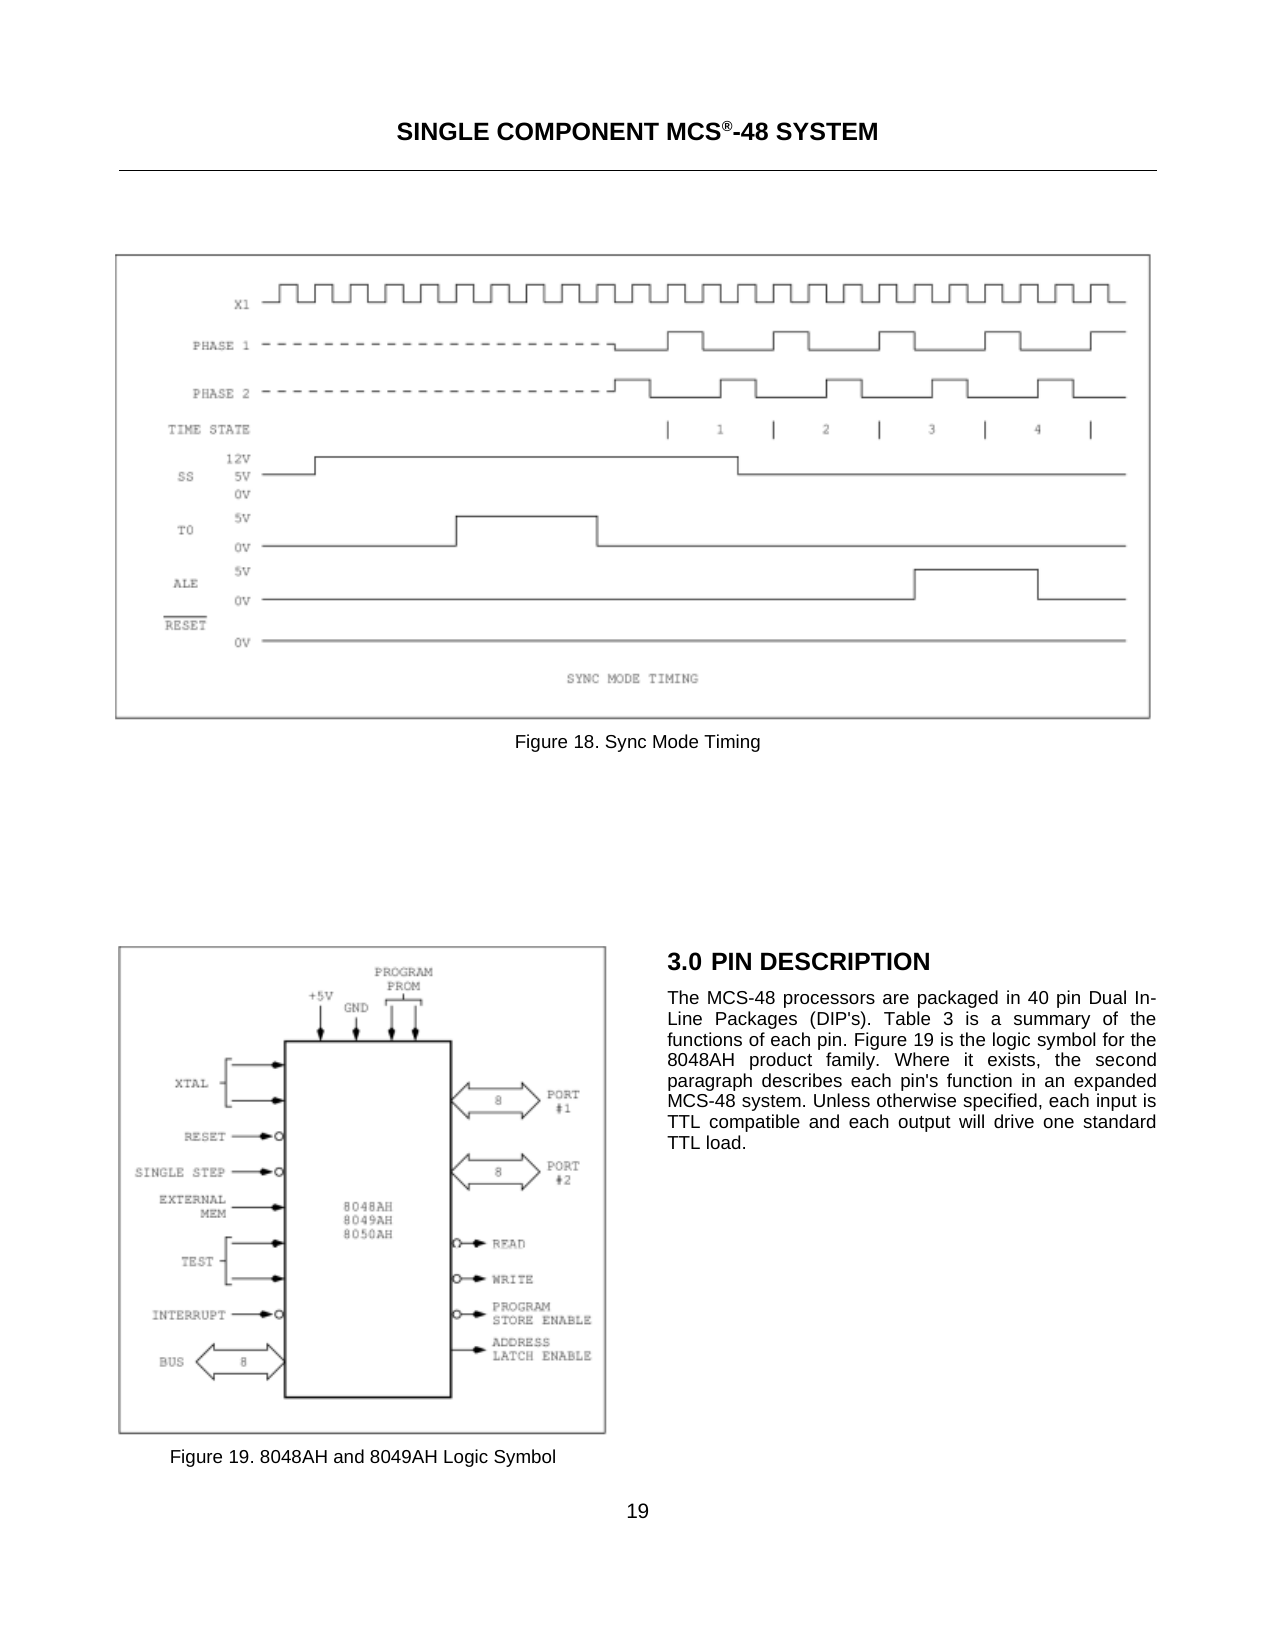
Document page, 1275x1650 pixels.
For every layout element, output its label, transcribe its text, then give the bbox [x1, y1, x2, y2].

text Figure 18. Sync Mode Timing [115, 254, 1160, 753]
text The MCS-48 processors are packaged in 40 pin Dual In-Line Packages (DIP's). 3 is a summary of the functions of each pin. 19 is the logic symbol for the 8048AH product family. Where it exists, the sec­ond paragraph describes each pin's function in an ex­panded MCS-48 system. Unless otherwise specified, each input is TTL compatible and each output will drive one standard TTL load. [667, 988, 1157, 1153]
subtitle PIN DESCRIPTION [667, 753, 1157, 976]
text Figure 19. 8048AH and 8049AH Logic Symbol [118, 1436, 608, 1468]
picture [115, 253, 1154, 721]
picture [118, 946, 608, 1436]
